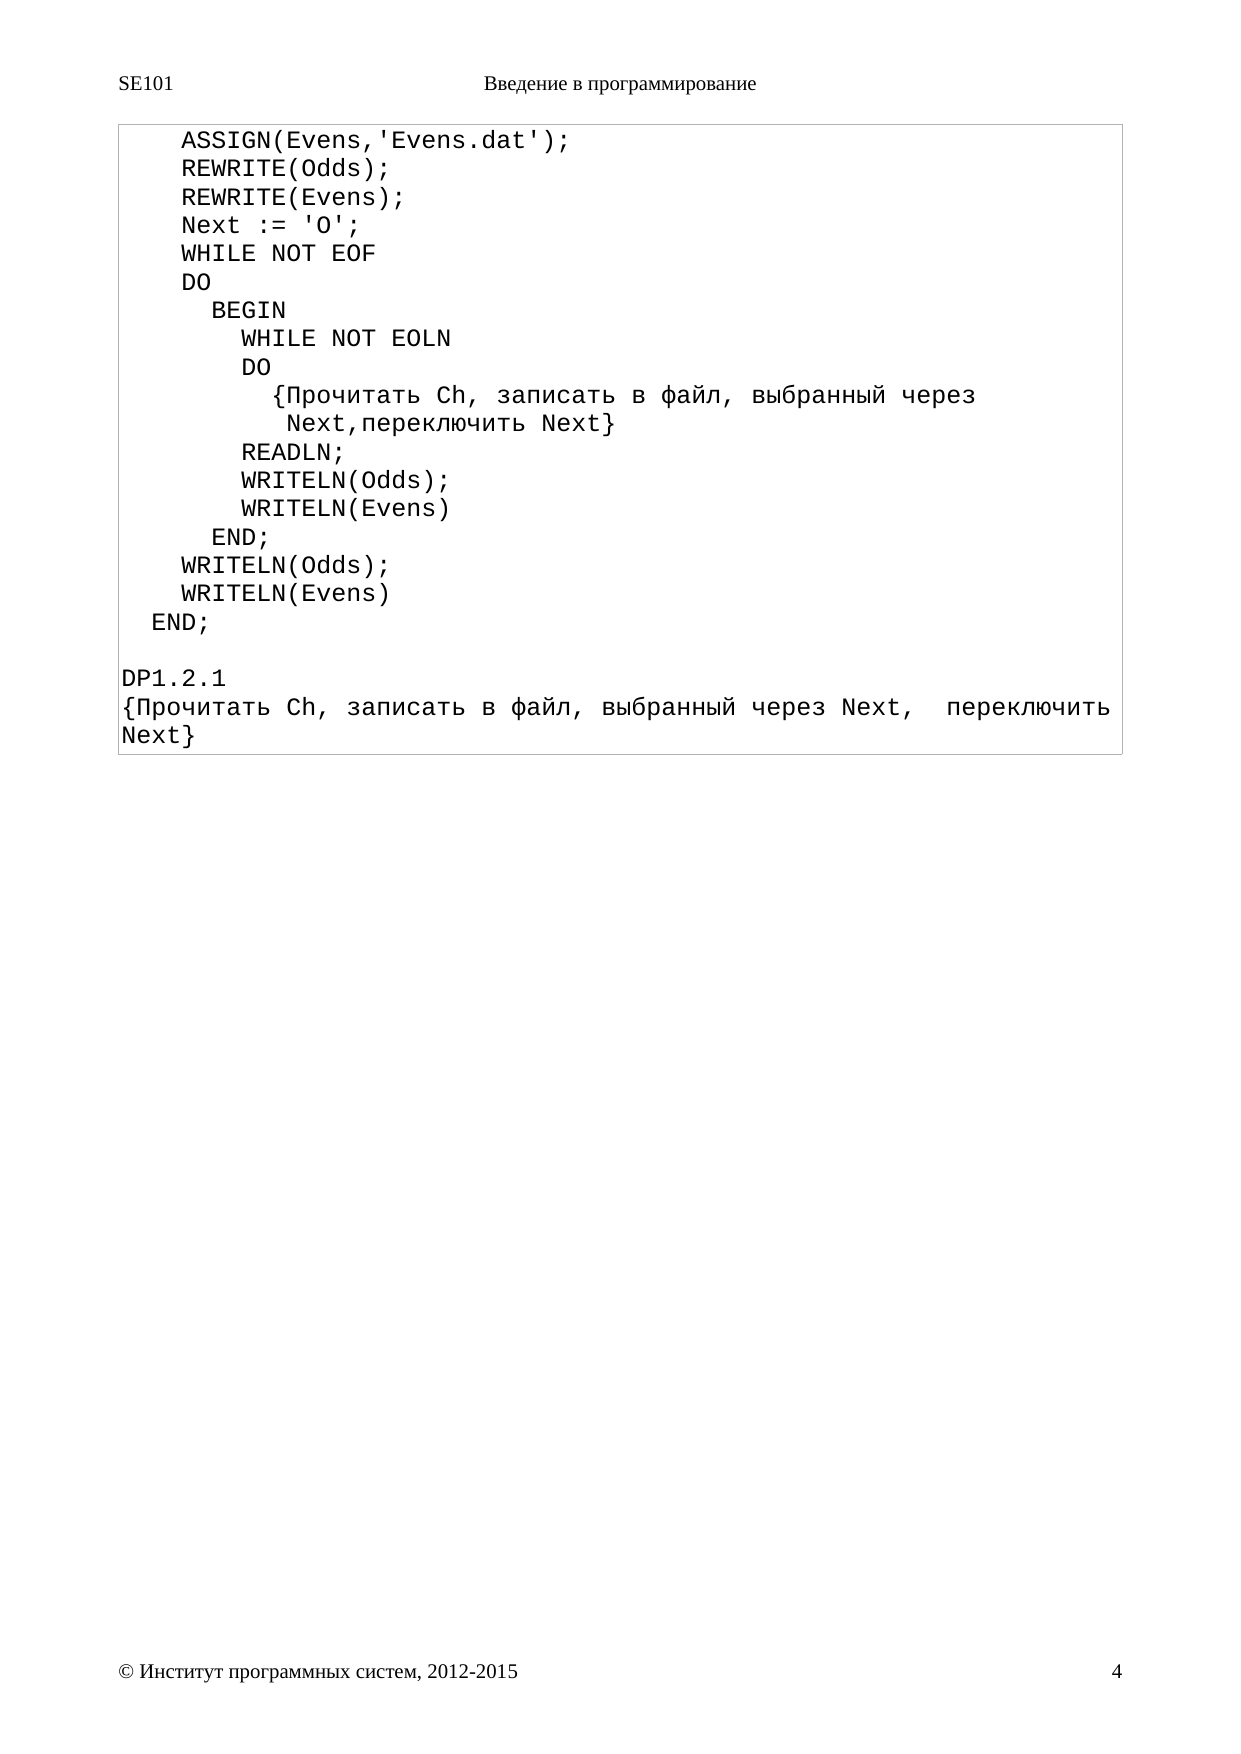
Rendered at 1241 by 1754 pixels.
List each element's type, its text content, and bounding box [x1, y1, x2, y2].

text Next := 'O'; [119, 209, 1122, 238]
text DP1.2.1 [119, 663, 1122, 691]
text WRITELN(Evens) [119, 493, 1122, 521]
text REWRITE(Odds); [119, 153, 1122, 181]
text DO [119, 266, 1122, 294]
text {Прочитать Ch, записать в файл, выбранный через Next, переключить Next} [119, 691, 1122, 754]
text WRITELN(Evens) [119, 578, 1122, 606]
text WHILE NOT EOF [119, 238, 1122, 266]
text READLN; [119, 436, 1122, 464]
text END; [119, 606, 1122, 637]
text DO [119, 351, 1122, 379]
text Next,переключить Next} [119, 408, 1122, 436]
text BEGIN [119, 294, 1122, 323]
text END; [119, 521, 1122, 549]
text WRITELN(Odds); [119, 464, 1122, 493]
text REWRITE(Evens); [119, 181, 1122, 209]
text ASSIGN(Evens,'Evens.dat'); [119, 125, 1122, 153]
text WHILE NOT EOLN [119, 323, 1122, 351]
text WRITELN(Odds); [119, 549, 1122, 578]
text {Прочитать Ch, записать в файл, выбранный через [119, 379, 1122, 408]
